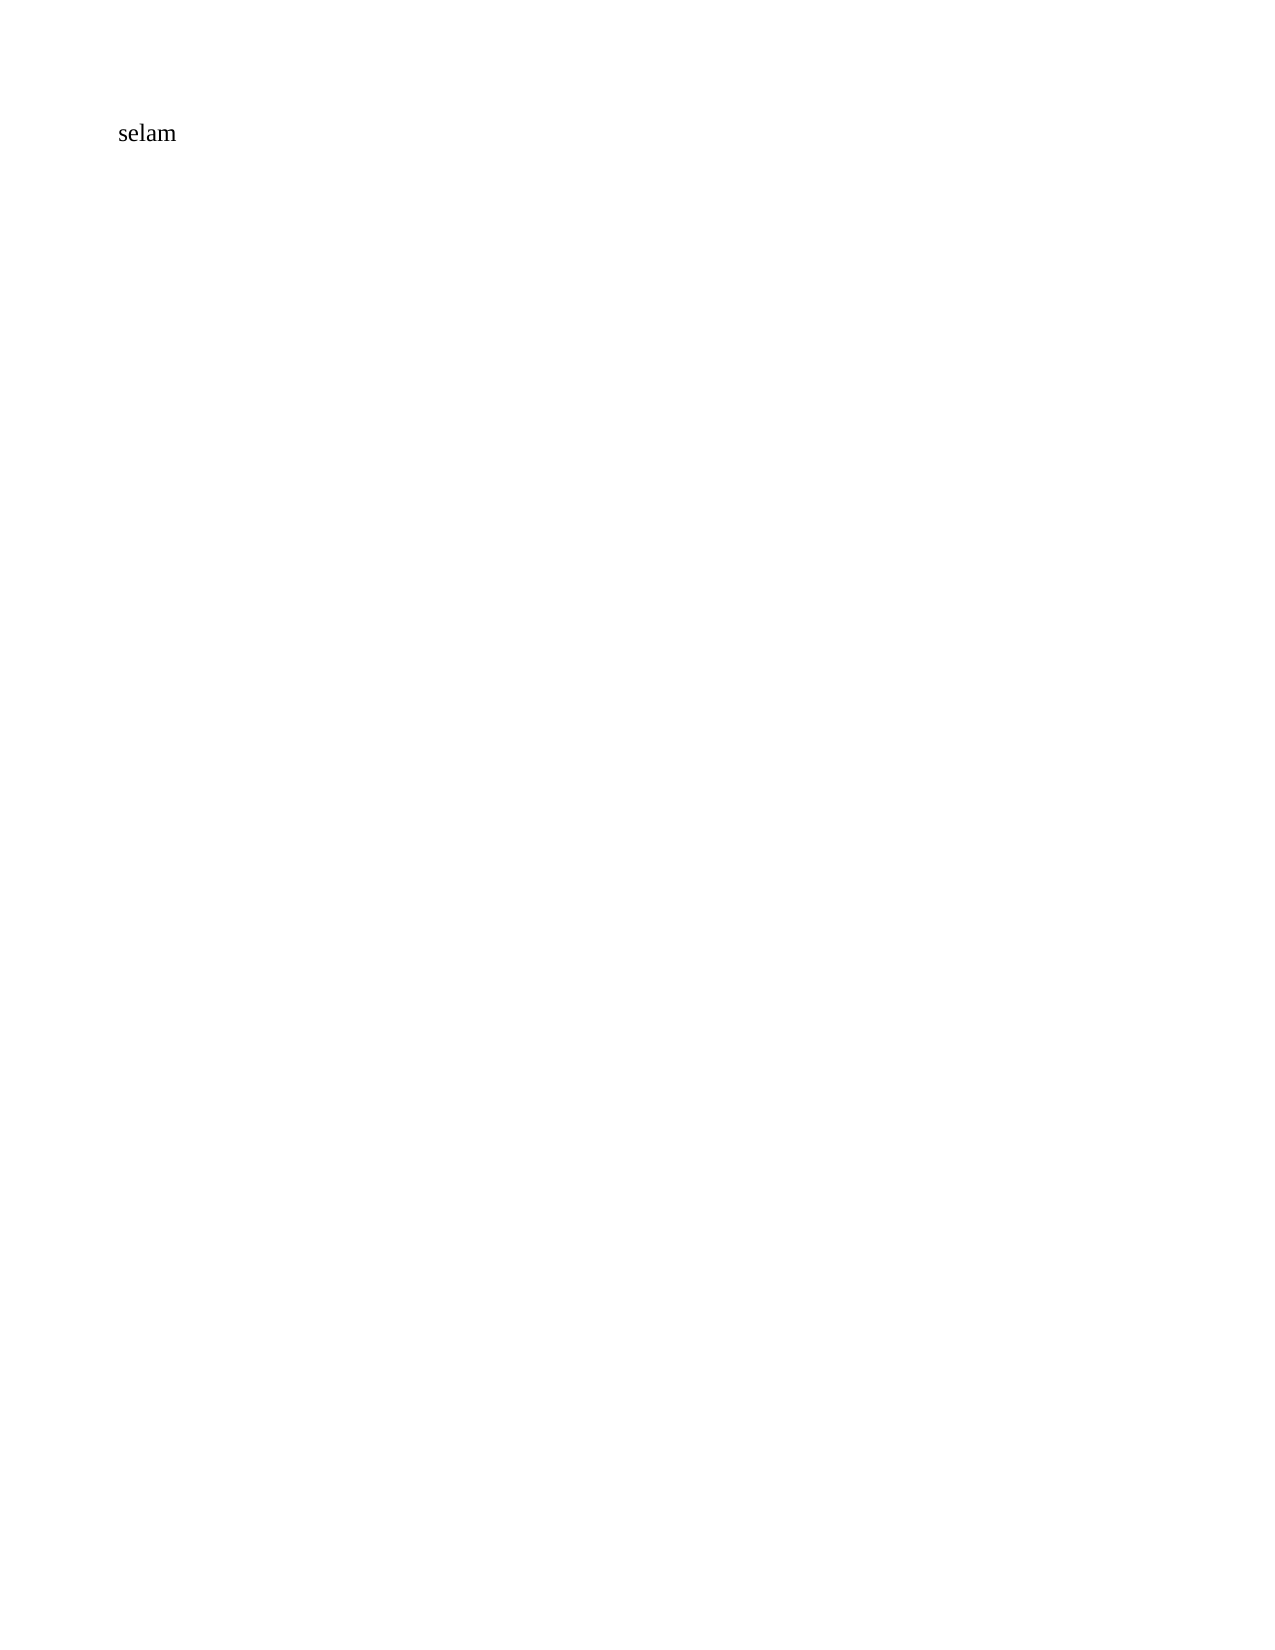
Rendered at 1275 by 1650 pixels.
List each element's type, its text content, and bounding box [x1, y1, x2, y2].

text selam [118, 118, 1157, 147]
